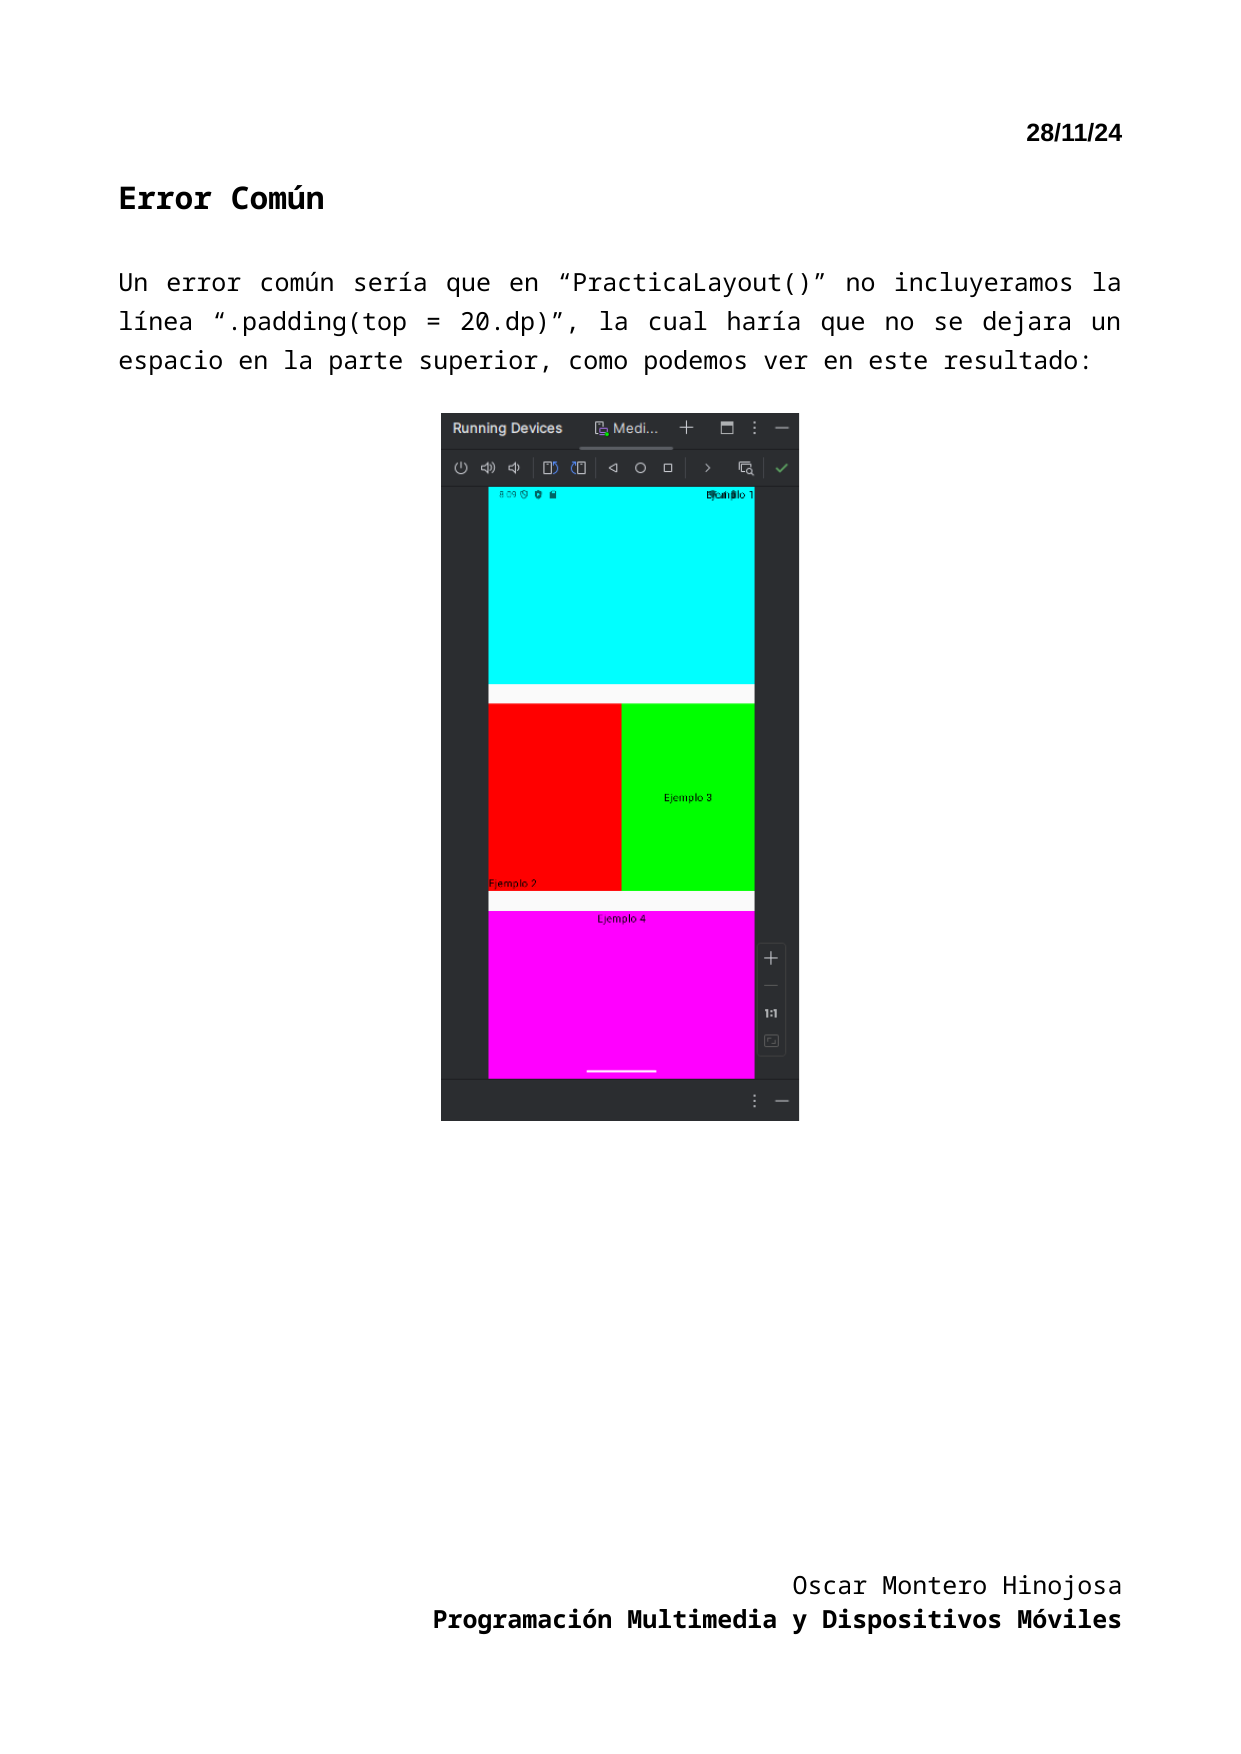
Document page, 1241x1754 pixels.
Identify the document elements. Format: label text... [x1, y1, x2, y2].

text Un error común sería que en “PracticaLayout()” no incluyeramos la línea “.padding(top = 20.dp)”, la cual haría que no se dejara un espacio en la parte superior, como podemos ver en este resultado: [118, 264, 1122, 377]
picture [441, 413, 800, 1121]
text Error Común [118, 176, 1122, 219]
